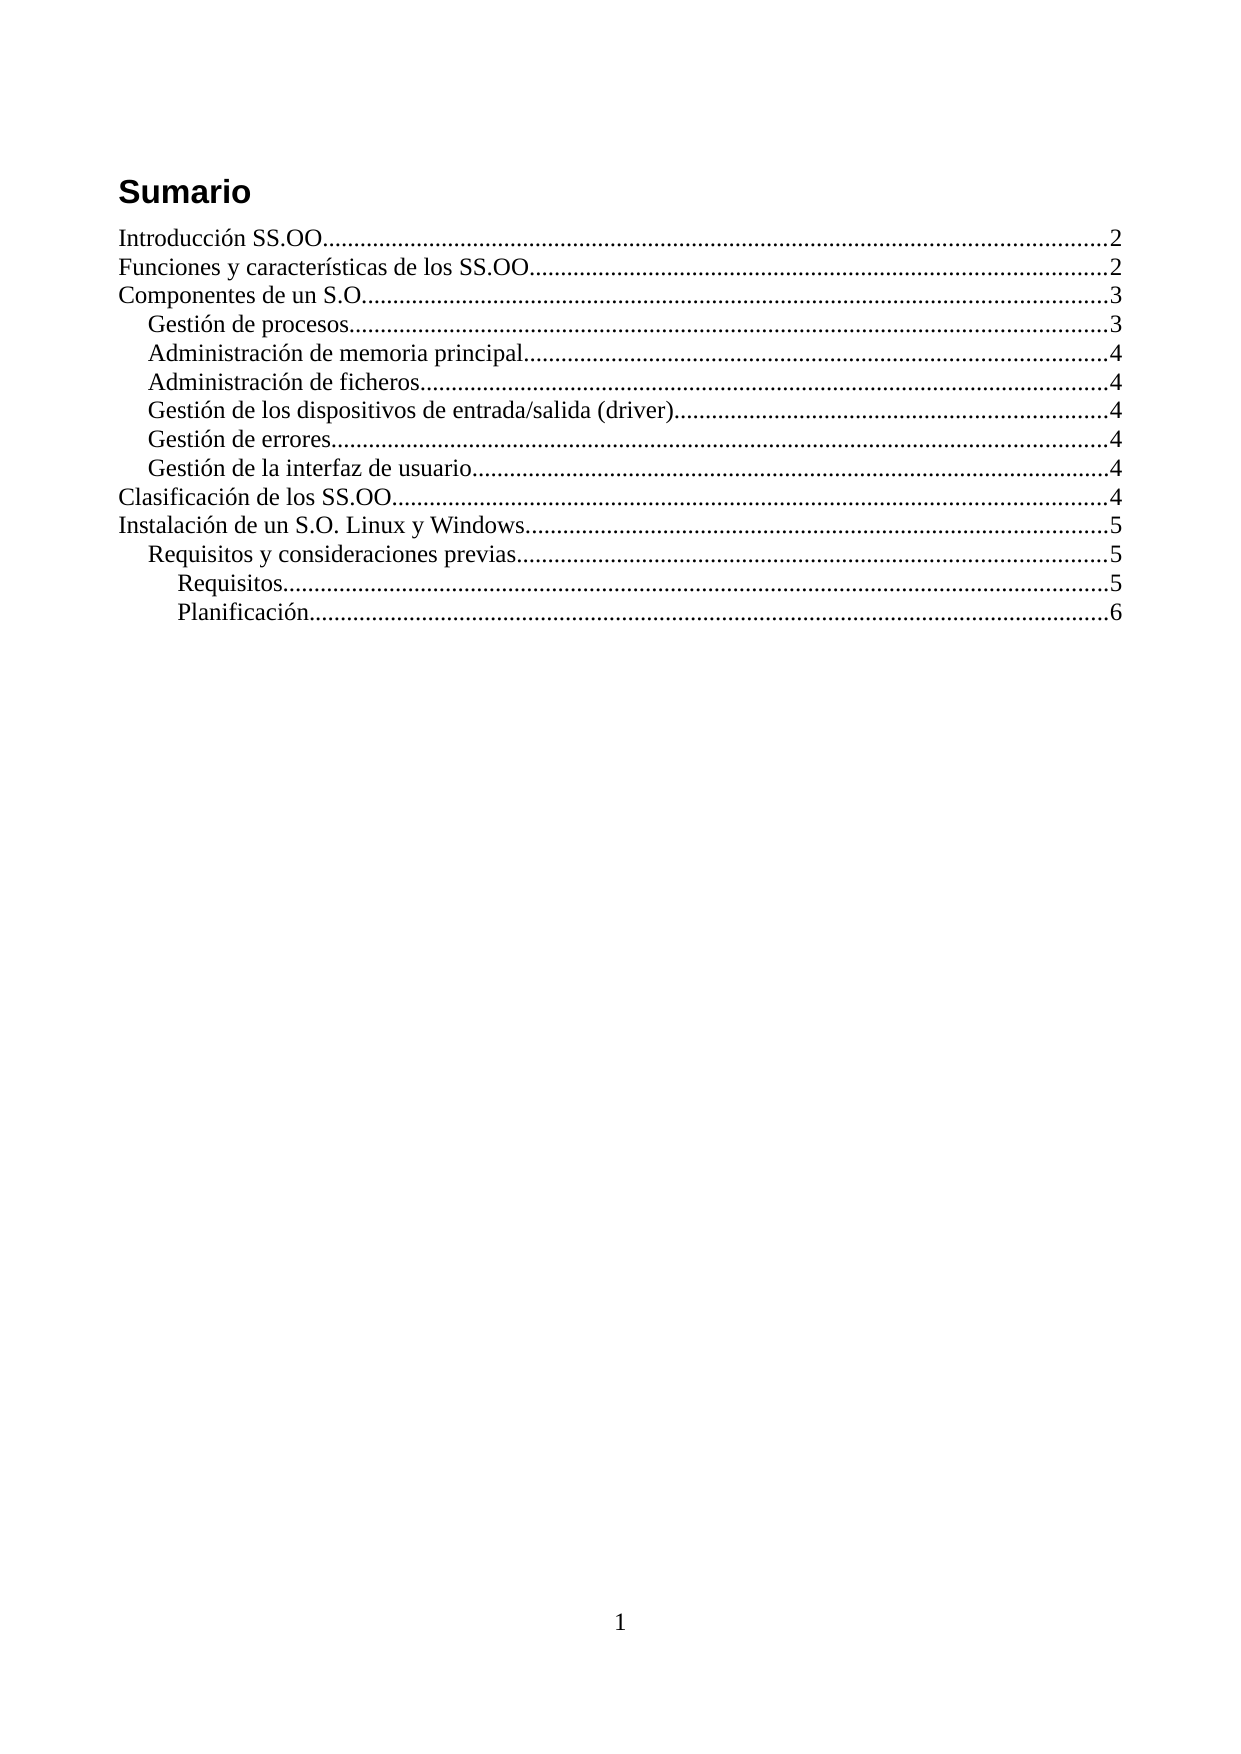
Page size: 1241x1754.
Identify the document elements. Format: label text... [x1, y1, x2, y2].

text Gestión de errores. 4 [148, 424, 1122, 453]
text Requisitos y consideraciones previas. 5 [148, 539, 1122, 568]
text Gestión de los dispositivos de entrada/salida (driver) 4 [148, 395, 1122, 424]
text Instalación de un S.O. Linux y Windows. 5 [118, 510, 1122, 539]
text Introducción SS.OO. 2 [118, 223, 1122, 252]
subtitle Sumario [118, 172, 1122, 210]
text Componentes de un S.O. 3 [118, 280, 1122, 309]
text Planificación. 6 [177, 597, 1122, 625]
text Clasificación de los SS.OO. 4 [118, 482, 1122, 510]
text Administración de ficheros 4 [148, 367, 1122, 395]
text Gestión de la interfaz de usuario. 4 [148, 453, 1122, 482]
text Requisitos. 5 [177, 568, 1122, 597]
text Administración de memoria principal 4 [148, 338, 1122, 367]
text Funciones y características de los SS.OO. 2 [118, 252, 1122, 280]
text Gestión de procesos 3 [148, 309, 1122, 338]
